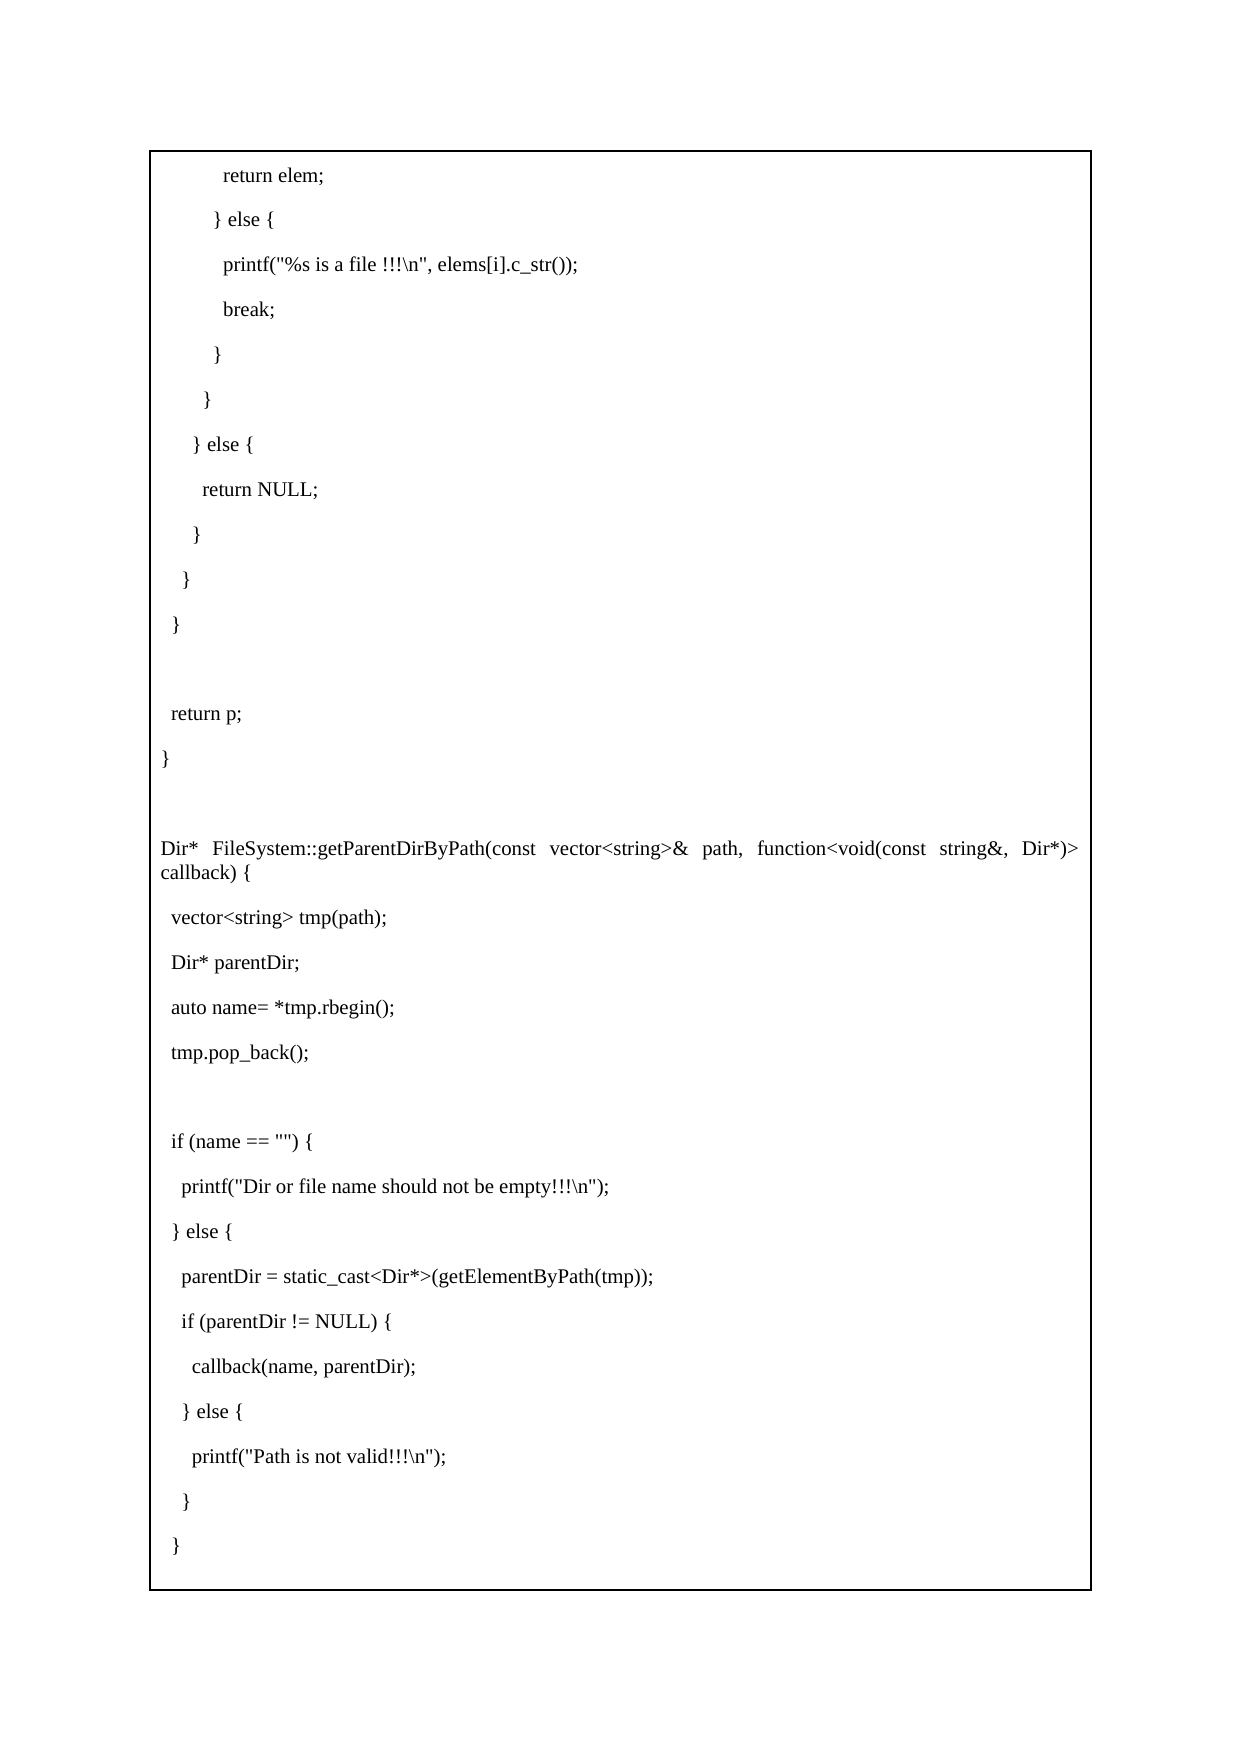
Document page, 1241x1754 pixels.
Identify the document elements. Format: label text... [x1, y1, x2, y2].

table_header return elem; } else { printf("%s is a file !!!\n", elems[i].c_str()); break; } } } else { return NULL; } } } return p; } Dir* FileSystem::getParentDirByPath(const vector<string>& path, function<void(const string&, Dir*)> callback) { vector<string> tmp(path); Dir* parentDir; auto name= *tmp.rbegin(); tmp.pop_back(); if (name == "") { printf("Dir or file name should not be empty!!!\n"); } else { parentDir = static_cast<Dir*>(getElementByPath(tmp)); if (parentDir != NULL) { callback(name, parentDir); } else { printf("Path is not valid!!!\n"); } } [151, 152, 1090, 1589]
